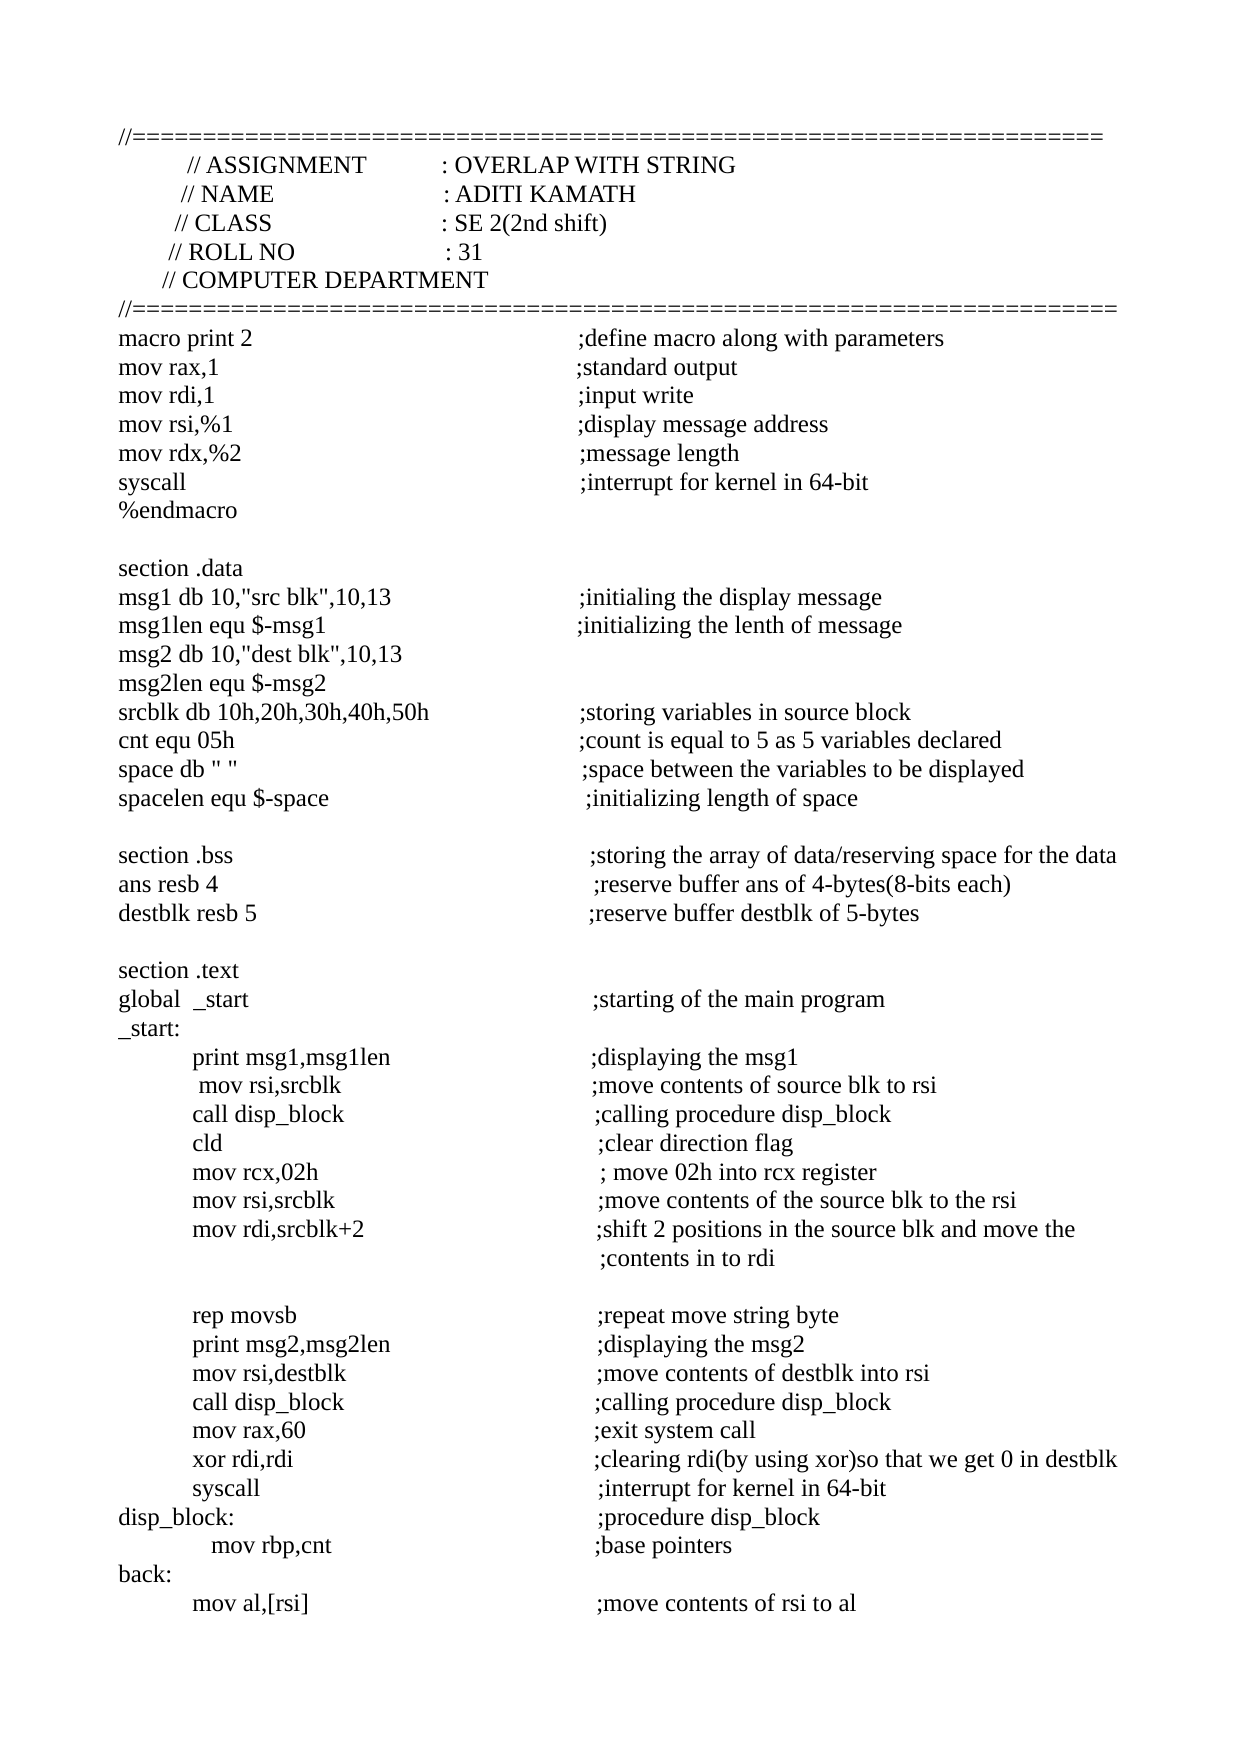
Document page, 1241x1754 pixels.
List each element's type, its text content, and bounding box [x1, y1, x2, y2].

text cnt equ 05h ;count is equal to 5 as 5 variables declared [118, 726, 1122, 754]
text mov al,[rsi] ;move contents of rsi to al [118, 1588, 1122, 1617]
text call disp_block ;calling procedure disp_block [118, 1099, 1122, 1128]
text syscall ;interrupt for kernel in 64-bit [118, 467, 1122, 496]
text mov rsi,srcblk ;move contents of the source blk to the rsi [118, 1186, 1122, 1214]
text print msg1,msg1len ;displaying the msg1 [118, 1042, 1122, 1071]
text section .bss ;storing the array of data/reserving space for the data [118, 841, 1122, 869]
text msg1 db 10,"src blk",10,13 ;initialing the display message [118, 582, 1122, 611]
text mov rsi,destblk ;move contents of destblk into rsi [118, 1358, 1122, 1387]
text msg1len equ $-msg1 ;initializing the lenth of message [118, 611, 1122, 639]
text mov rdi,srcblk+2 ;shift 2 positions in the source blk and move the [118, 1214, 1122, 1243]
text mov rdi,1 ;input write [118, 381, 1122, 409]
text syscall ;interrupt for kernel in 64-bit [118, 1473, 1122, 1502]
text disp_block: ;procedure disp_block [118, 1502, 1122, 1531]
text destblk resb 5 ;reserve buffer destblk of 5-bytes [118, 898, 1122, 927]
text xor rdi,rdi ;clearing rdi(by using xor)so that we get 0 in destblk [118, 1444, 1122, 1473]
text rep movsb ;repeat move string byte [118, 1301, 1122, 1329]
text section .text [118, 956, 1122, 984]
text mov rsi,srcblk ;move contents of source blk to rsi [118, 1071, 1122, 1099]
text mov rsi,%1 ;display message address [118, 409, 1122, 438]
text msg2 db 10,"dest blk",10,13 [118, 639, 1122, 668]
text mov rax,1 ;standard output [118, 352, 1122, 381]
text ans resb 4 ;reserve buffer ans of 4-bytes(8-bits each) [118, 869, 1122, 898]
text msg2len equ $-msg2 [118, 668, 1122, 697]
text global _start ;starting of the main program [118, 984, 1122, 1013]
text mov rdx,%2 ;message length [118, 438, 1122, 467]
text _start: [118, 1013, 1122, 1042]
text mov rcx,02h ; move 02h into rcx register [118, 1157, 1122, 1186]
text print msg2,msg2len ;displaying the msg2 [118, 1329, 1122, 1358]
text // CLASS : SE 2(2nd shift) [118, 208, 1122, 237]
text back: [118, 1559, 1122, 1588]
text section .data [118, 553, 1122, 582]
text macro print 2 ;define macro along with parameters [118, 323, 1122, 352]
text space db " " ;space between the variables to be displayed [118, 754, 1122, 783]
text //====================================================================== [118, 294, 1122, 323]
text cld ;clear direction flag [118, 1128, 1122, 1157]
text spacelen equ $-space ;initializing length of space [118, 783, 1122, 812]
text // NAME : ADITI KAMATH [118, 179, 1122, 208]
text mov rax,60 ;exit system call [118, 1416, 1122, 1444]
text ;contents in to rdi [118, 1243, 1122, 1272]
text // ASSIGNMENT : OVERLAP WITH STRING [118, 151, 1122, 179]
text //===================================================================== [118, 122, 1122, 151]
text call disp_block ;calling procedure disp_block [118, 1387, 1122, 1416]
text srcblk db 10h,20h,30h,40h,50h ;storing variables in source block [118, 697, 1122, 726]
text // COMPUTER DEPARTMENT [118, 266, 1122, 294]
text mov rbp,cnt ;base pointers [118, 1531, 1122, 1559]
text %endmacro [118, 496, 1122, 524]
text // ROLL NO : 31 [118, 237, 1122, 266]
